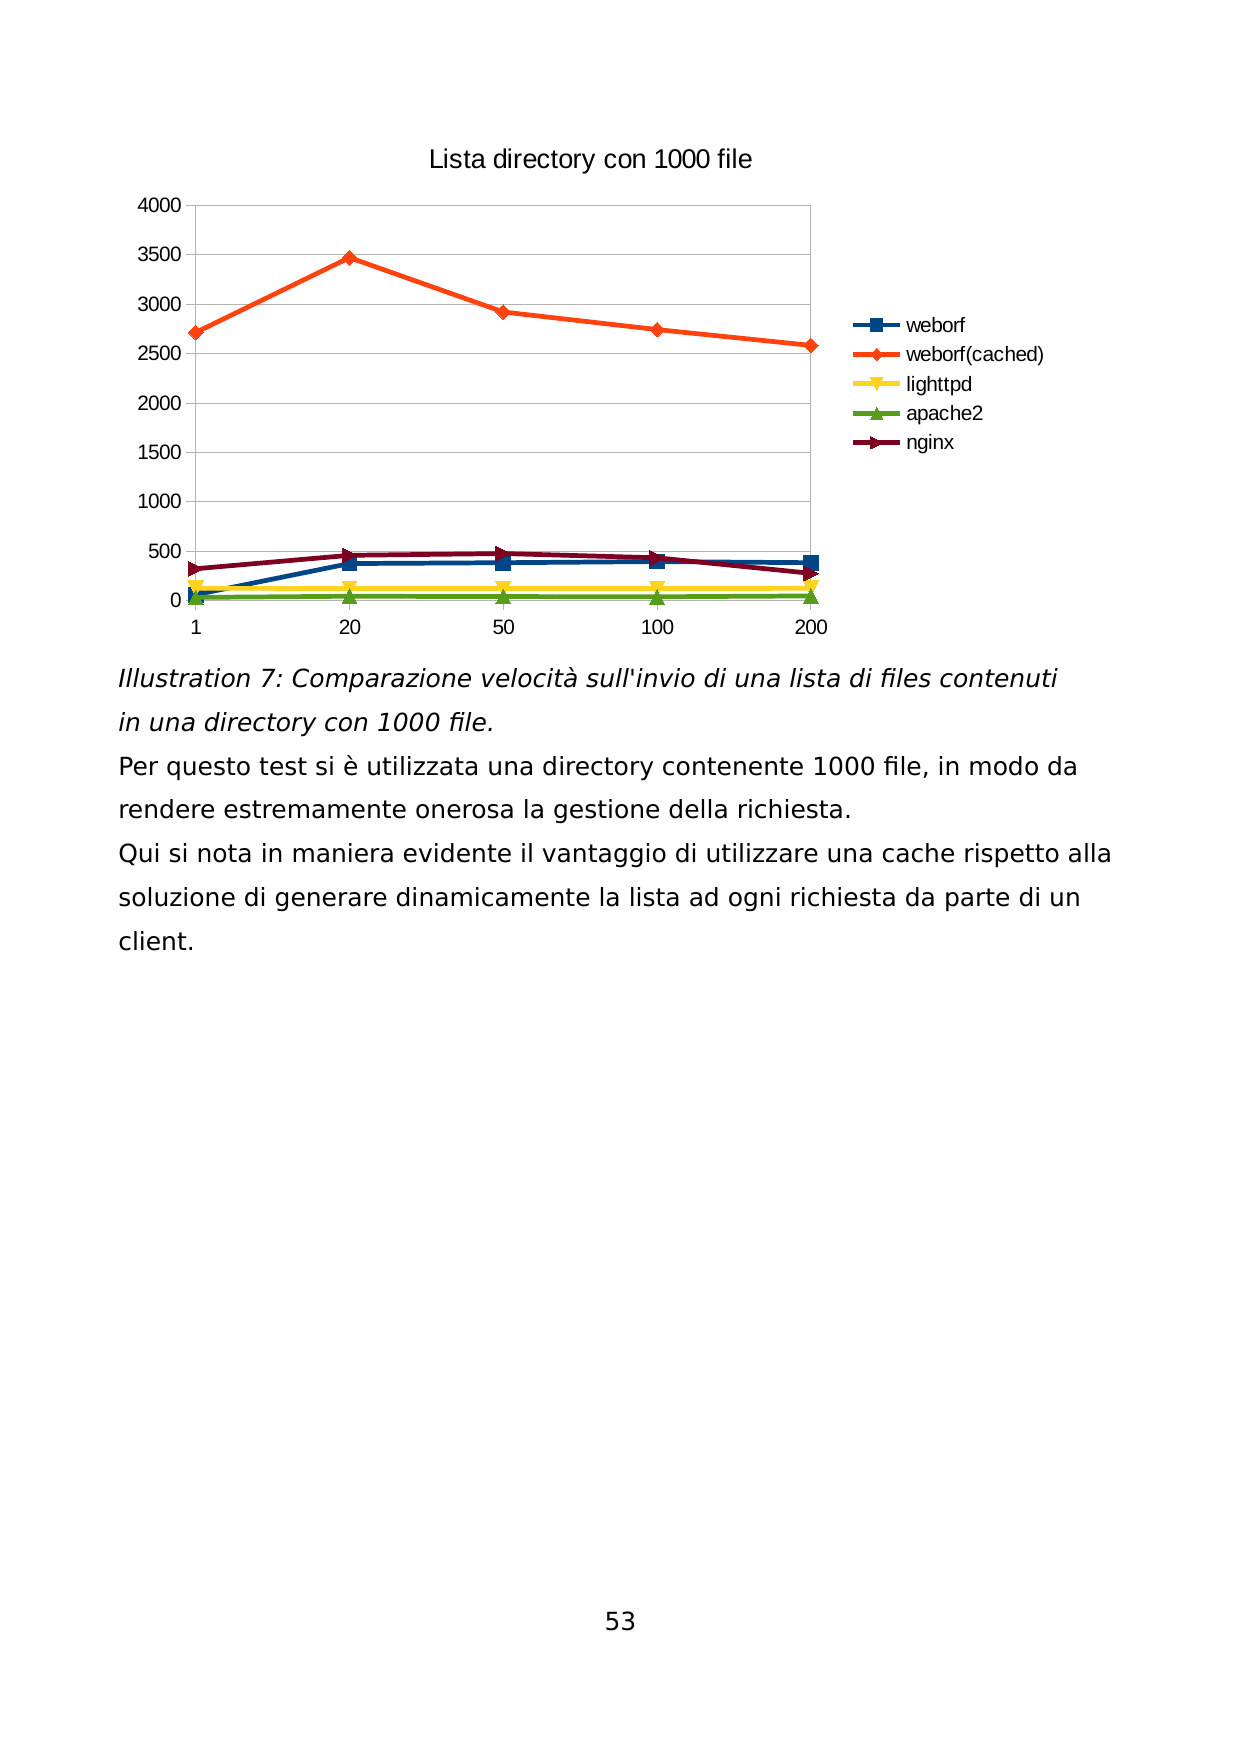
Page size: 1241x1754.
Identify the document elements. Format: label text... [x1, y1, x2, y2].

text Qui si nota in maniera evidente il vantaggio di utilizzare una cache rispetto alla soluzione di generare dinamicamente la lista ad ogni richiesta da parte di un client. [118, 839, 1122, 956]
text Per questo test si è utilizzata una directory contenente 1000 file, in modo da rendere estremamente onerosa la gestione della richiesta. [118, 752, 1122, 825]
text Illustration 7: Comparazione velocità sull'invio di una lista di files contenuti in una directory con 1000 file. [118, 650, 1063, 737]
